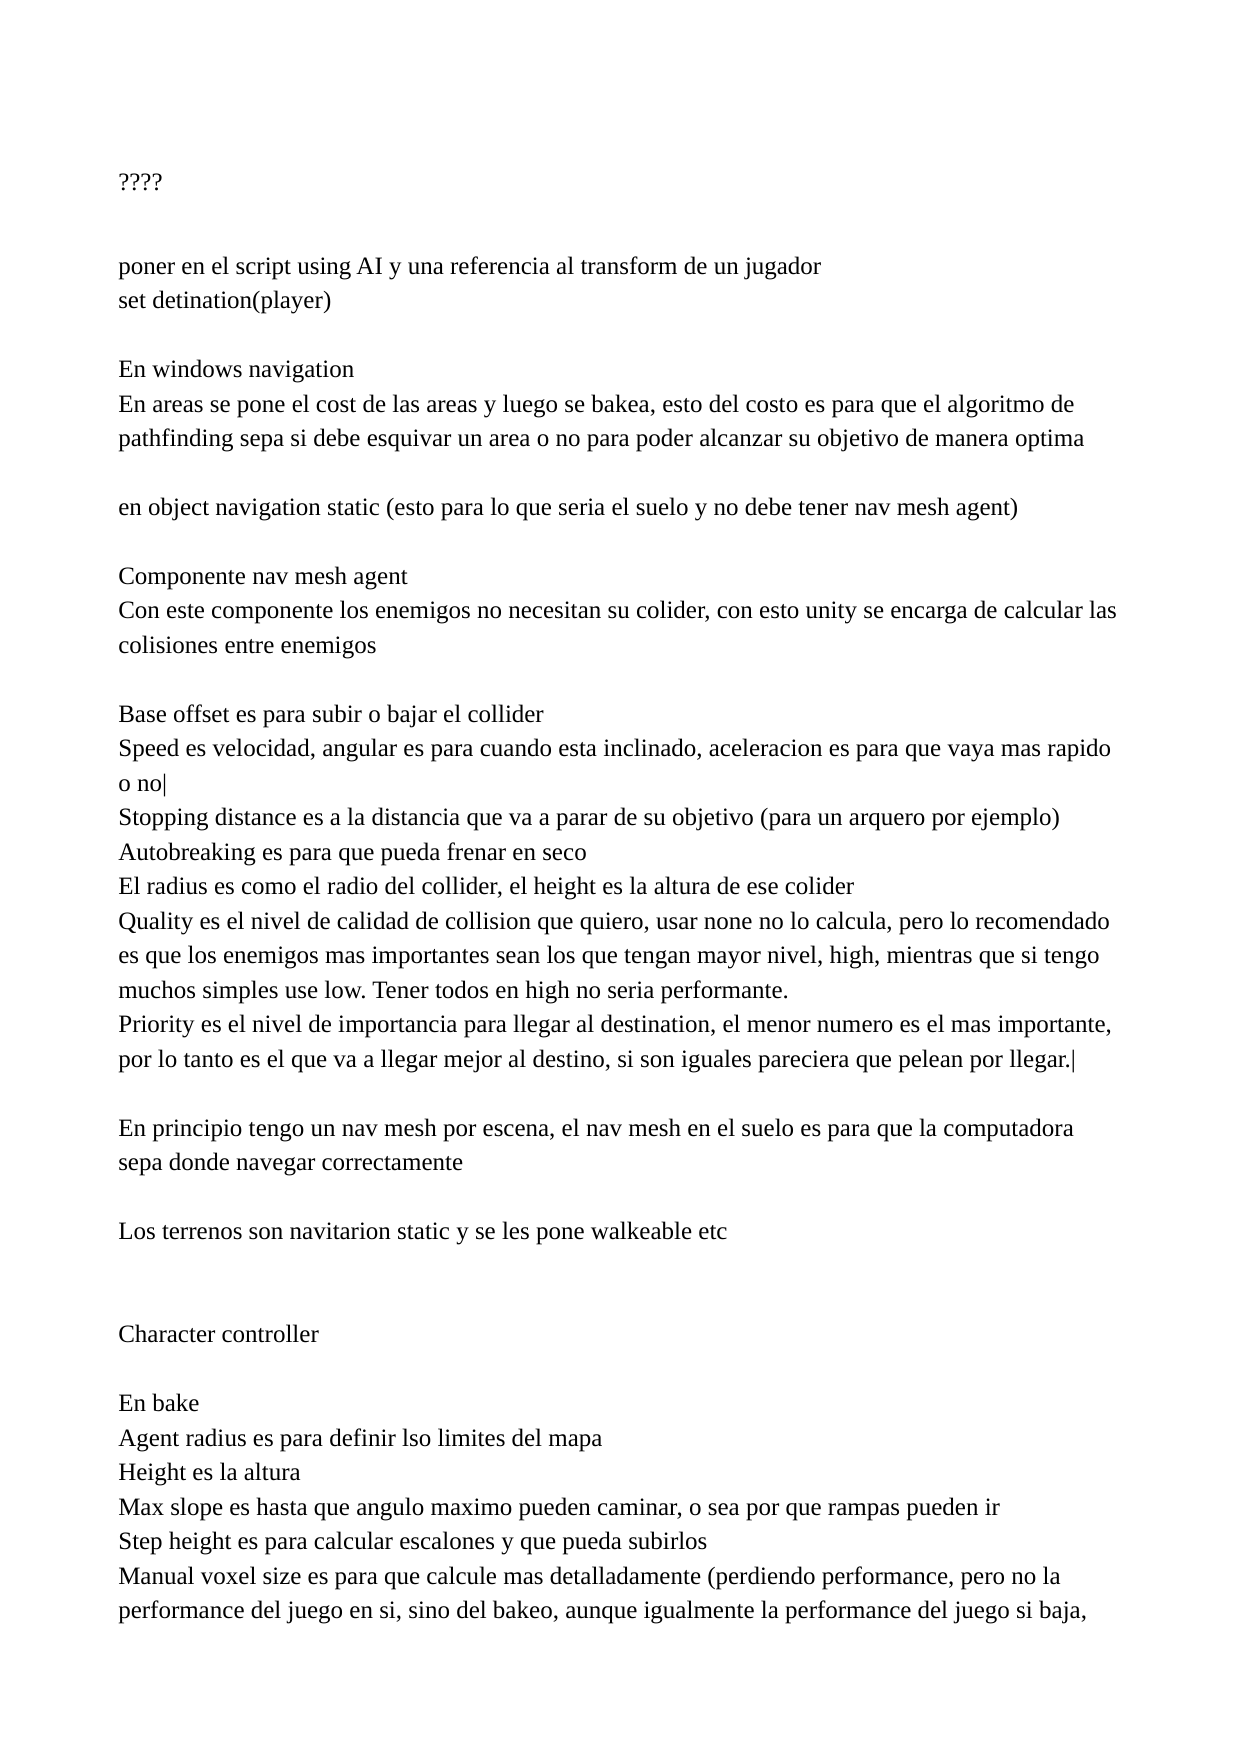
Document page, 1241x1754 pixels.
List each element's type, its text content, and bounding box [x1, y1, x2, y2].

text ???? [118, 167, 1122, 196]
text poner en el script using AI y una referencia al transform de un jugador set detination(player) En windows navigation En areas se pone el cost de las areas y luego se bakea, esto del costo es para que el algoritmo de pathfinding sepa si debe esquivar un area o no para poder alcanzar su objetivo de manera optima en object navigation static (esto para lo que seria el suelo y no debe tener nav mesh agent) Componente nav mesh agent Con este componente los enemigos no necesitan su colider, con esto unity se encarga de calcular las colisiones entre enemigos Base offset es para subir o bajar el collider Speed es velocidad, angular es para cuando esta inclinado, aceleracion es para que vaya mas rapido o no| Stopping distance es a la distancia que va a parar de su objetivo (para un arquero por ejemplo) Autobreaking es para que pueda frenar en seco El radius es como el radio del collider, el height es la altura de ese colider Quality es el nivel de calidad de collision que quiero, usar none no lo calcula, pero lo recomendado es que los enemigos mas importantes sean los que tengan mayor nivel, high, mientras que si tengo muchos simples use low. Tener todos en high no seria performante. Priority es el nivel de importancia para llegar al destination, el menor numero es el mas importante, por lo tanto es el que va a llegar mejor al destino, si son iguales pareciera que pelean por llegar.| En principio tengo un nav mesh por escena, el nav mesh en el suelo es para que la computadora sepa donde navegar correctamente Los terrenos son navitarion static y se les pone walkeable etc Character controller En bake Agent radius es para definir lso limites del mapa Height es la altura Max slope es hasta que angulo maximo pueden caminar, o sea por que rampas pueden ir Step height es para calcular escalones y que pueda subirlos Manual voxel size es para que calcule mas detalladamente (perdiendo performance, pero no la performance del juego en si, sino del bakeo, aunque igualmente la performance del juego si baja, [118, 216, 1122, 1624]
